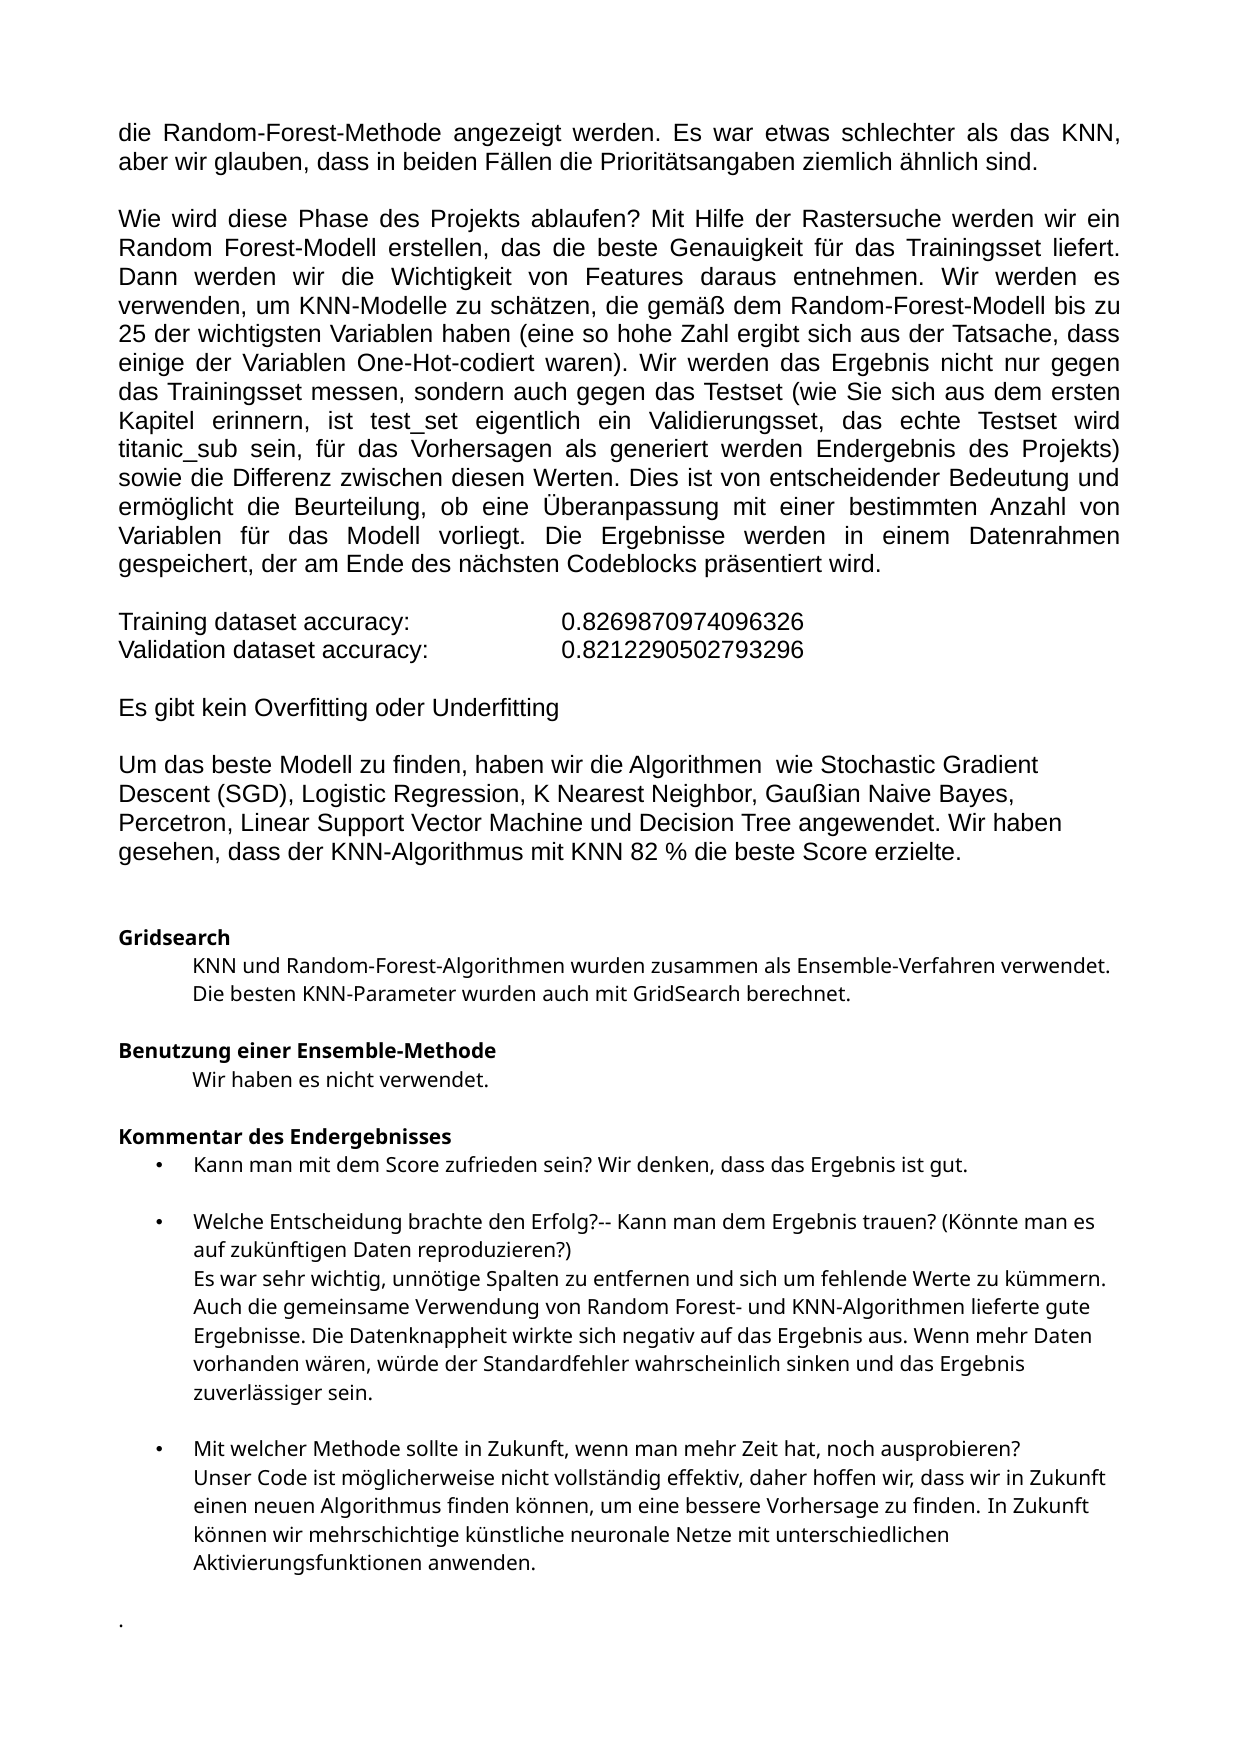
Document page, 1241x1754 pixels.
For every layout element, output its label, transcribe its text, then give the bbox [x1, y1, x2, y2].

list Mit welcher Methode sollte in Zukunft, wenn man mehr Zeit hat, noch ausprobieren? [156, 1434, 1122, 1463]
text Validation dataset accuracy: 0.8212290502793296 [118, 635, 1122, 664]
text KNN und Random-Forest-Algorithmen wurden zusammen als Ensemble-Verfahren verwendet. Die besten KNN-Parameter wurden auch mit GridSearch berechnet. [192, 951, 1122, 1008]
text Benutzung einer Ensemble-Methode [118, 1036, 1122, 1065]
text Um das beste Modell zu finden, haben wir die Algorithmen wie Stochastic Gradient Descent (SGD), Logistic Regression, K Nearest Neighbor, Gaußian Naive Bayes, Percetron, Linear Support Vector Machine und Decision Tree angewendet. Wir haben gesehen, dass der KNN-Algorithmus mit KNN 82 % die beste Score erzielte. [12, 750, 1122, 866]
text Kommentar des Endergebnisses [118, 1122, 1122, 1150]
text Wie wird diese Phase des Projekts ablaufen? Mit Hilfe der Rastersuche werden wir ein Random Forest-Modell erstellen, das die beste Genauigkeit für das Trainingsset liefert. Dann werden wir die Wichtigkeit von Features daraus entnehmen. Wir werden es verwenden, um KNN-Modelle zu schätzen, die gemäß dem Random-Forest-Modell bis zu 25 der wichtigsten Variablen haben (eine so hohe Zahl ergibt sich aus der Tatsache, dass einige der Variablen One-Hot-codiert waren). Wir werden das Ergebnis nicht nur gegen das Trainingsset messen, sondern auch gegen das Testset (wie Sie sich aus dem ersten Kapitel erinnern, ist test_set eigentlich ein Validierungsset, das echte Testset wird titanic_sub sein, für das Vorhersagen als generiert werden Endergebnis des Projekts) sowie die Differenz zwischen diesen Werten. Dies ist von entscheidender Bedeutung und ermöglicht die Beurteilung, ob eine Überanpassung mit einer bestimmten Anzahl von Variablen für das Modell vorliegt. Die Ergebnisse werden in einem Datenrahmen gespeichert, der am Ende des nächsten Codeblocks präsentiert wird. [12, 204, 1122, 578]
list Es war sehr wichtig, unnötige Spalten zu entfernen und sich um fehlende Werte zu kümmern. Auch die gemeinsame Verwendung von Random Forest- und KNN-Algorithmen lieferte gute Ergebnisse. Die Datenknappheit wirkte sich negativ auf das Ergebnis aus. Wenn mehr Daten vorhanden wären, würde der Standardfehler wahrscheinlich sinken und das Ergebnis zuverlässiger sein. [156, 1264, 1122, 1406]
list Unser Code ist möglicherweise nicht vollständig effektiv, daher hoffen wir, dass wir in Zukunft einen neuen Algorithmus finden können, um eine bessere Vorhersage zu finden. In Zukunft können wir mehrschichtige künstliche neuronale Netze mit unterschiedlichen Aktivierungsfunktionen anwenden. [156, 1463, 1122, 1577]
text Wir haben es nicht verwendet. [192, 1065, 1122, 1093]
list Welche Entscheidung brachte den Erfolg?-- Kann man dem Ergebnis trauen? (Könnte man es auf zukünftigen Daten reproduzieren?) [156, 1207, 1122, 1264]
text Training dataset accuracy: 0.8269870974096326 [118, 607, 1122, 635]
text die Random-Forest-Methode angezeigt werden. Es war etwas schlechter als das KNN, aber wir glauben, dass in beiden Fällen die Prioritätsangaben ziemlich ähnlich sind. [12, 118, 1122, 176]
text Es gibt kein Overfitting oder Underfitting [118, 692, 1122, 721]
list Kann man mit dem Score zufrieden sein? Wir denken, dass das Ergebnis ist gut. [156, 1150, 1122, 1179]
text Gridsearch [118, 923, 1122, 951]
text . [118, 1605, 1122, 1634]
